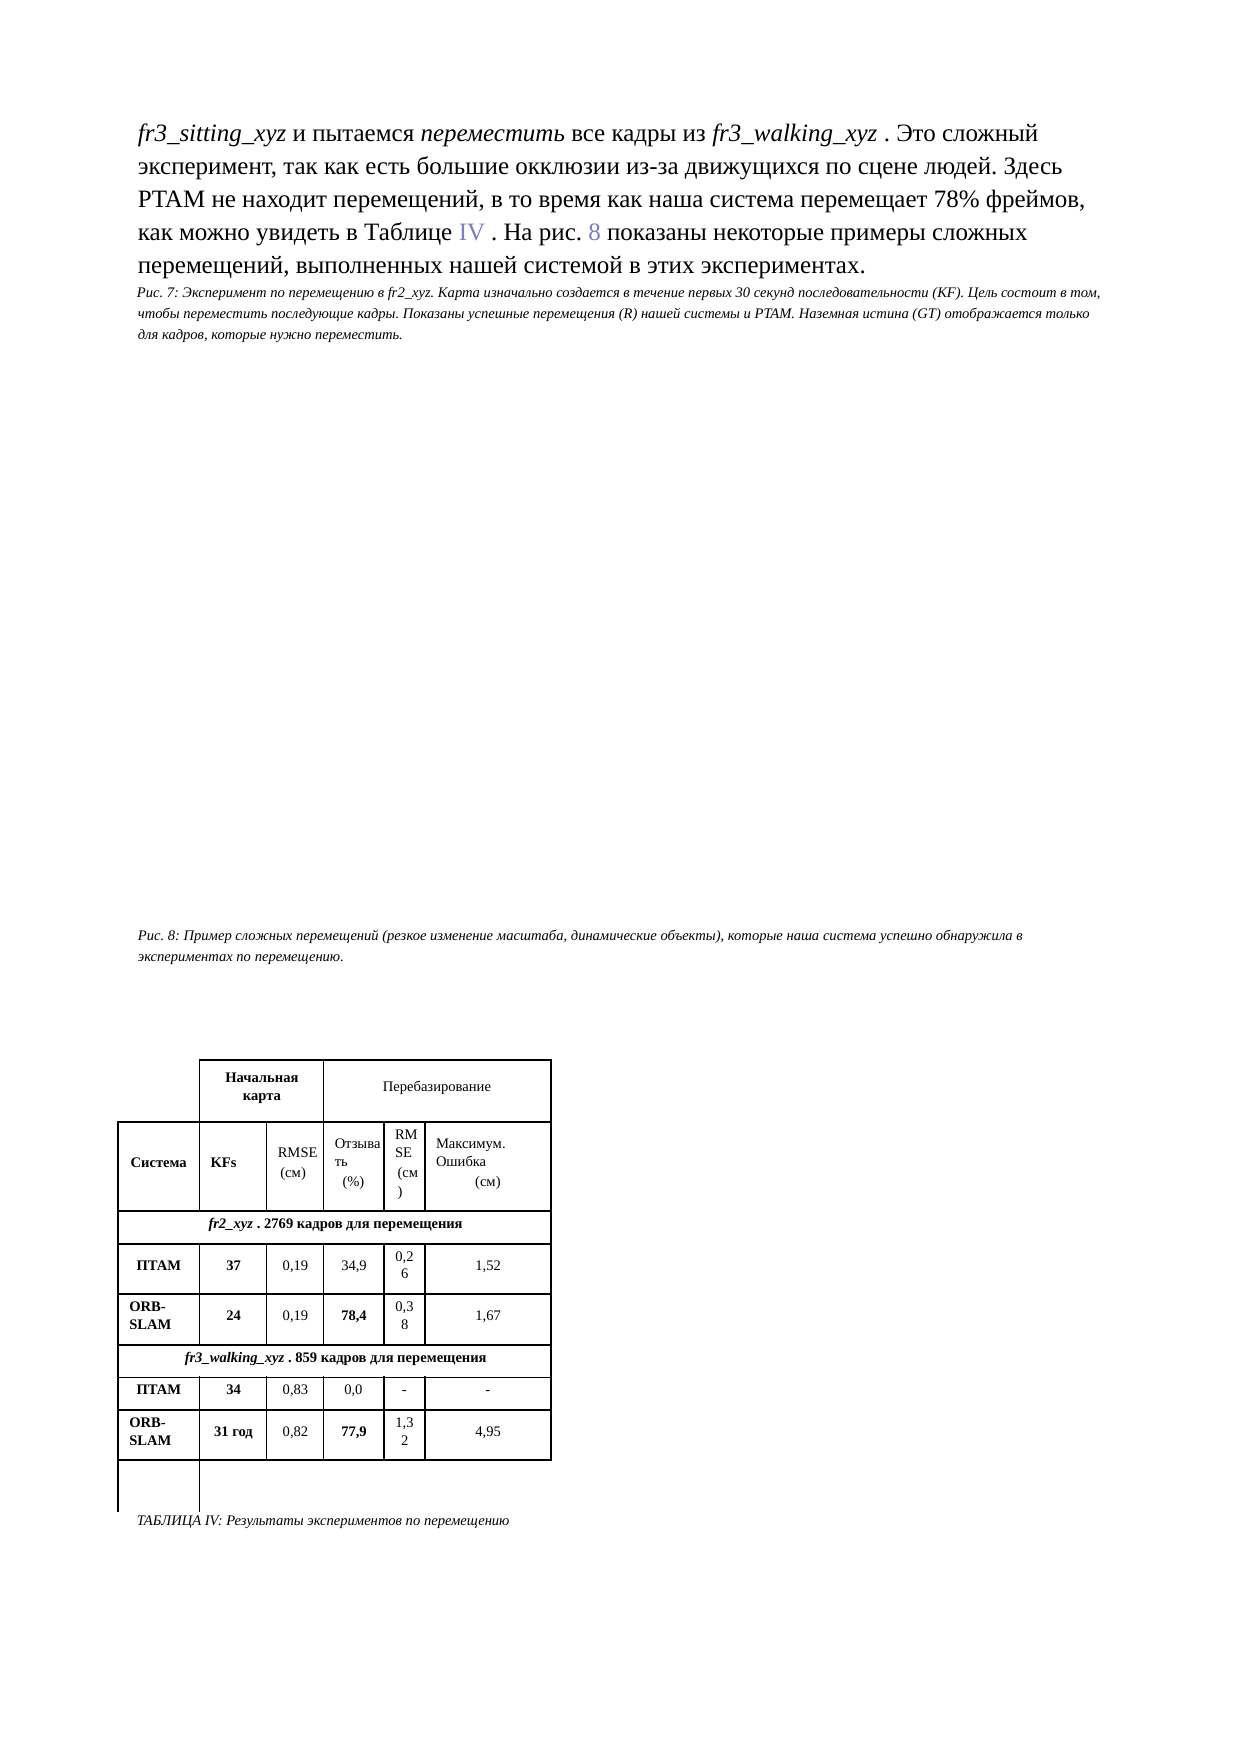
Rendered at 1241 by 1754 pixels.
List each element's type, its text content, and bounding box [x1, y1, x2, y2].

text fr3_sitting_xyz и пытаемся переместить все кадры из fr3_walking_xyz . Это сложный эксперимент, так как есть большие окклюзии из-за движущихся по сцене людей. Здесь PTAM не находит перемещений, в то время как наша система перемещает 78% фреймов, как можно увидеть в Таблице IV . На рис. 8 показаны некоторые примеры сложных перемещений, выполненных нашей системой в этих экспериментах. [137, 118, 1104, 279]
table_header Начальная карта [200, 1061, 323, 1121]
table_cell 0,38 [385, 1295, 424, 1344]
table_cell 34,9 [324, 1245, 383, 1293]
table_cell RMSE (см) [385, 1123, 424, 1210]
table_cell 1,52 [426, 1245, 550, 1293]
table_cell RMSE (см) [267, 1123, 323, 1210]
table_cell 1,32 [385, 1411, 424, 1459]
table_cell 0,19 [267, 1295, 323, 1344]
table_cell Максимум. Ошибка (см) [426, 1123, 550, 1210]
table_cell 0,19 [267, 1245, 323, 1293]
table_cell ПТАМ [119, 1378, 199, 1409]
table_cell 0,26 [385, 1245, 424, 1293]
table_cell 78,4 [324, 1295, 383, 1344]
table_cell - [385, 1378, 424, 1409]
table_cell 0,0 [324, 1378, 383, 1409]
table_cell Система [119, 1123, 199, 1210]
table_cell Отзывать (%) [324, 1123, 383, 1210]
table_cell 1,67 [426, 1295, 550, 1344]
table_cell ПТАМ [119, 1245, 199, 1293]
table_cell ORB-SLAM [119, 1411, 199, 1459]
text ТАБЛИЦА IV: Результаты экспериментов по перемещению [137, 1512, 1111, 1528]
table_cell 0,83 [267, 1378, 323, 1409]
table_cell 37 [200, 1245, 266, 1293]
text Рис. 8: Пример сложных перемещений (резкое изменение масштаба, динамические объекты), которые наша система успешно обнаружила в экспериментах по перемещению. [137, 600, 1111, 964]
table_cell fr3_walking_xyz . 859 кадров для перемещения [119, 1346, 550, 1376]
table_header [118, 1059, 199, 1121]
table_header Перебазирование [324, 1061, 550, 1121]
table_cell 31 год [200, 1411, 266, 1459]
table_cell ORB-SLAM [119, 1295, 199, 1344]
table_cell 0,82 [267, 1411, 323, 1459]
table_cell [119, 1461, 199, 1512]
table_cell fr2_xyz . 2769 кадров для перемещения [119, 1212, 550, 1243]
table_cell 77,9 [324, 1411, 383, 1459]
table_cell KFs [200, 1123, 266, 1210]
table_cell - [426, 1378, 550, 1409]
table_cell [200, 1461, 551, 1512]
table_cell 34 [200, 1378, 266, 1409]
table_cell 4,95 [426, 1411, 550, 1459]
text Рис. 7: Эксперимент по перемещению в fr2_xyz. Карта изначально создается в течение первых 30 секунд последовательности (KF). Цель состоит в том, чтобы переместить последующие кадры. Показаны успешные перемещения (R) нашей системы и PTAM. Наземная истина (GT) отображается только для кадров, которые нужно переместить. [137, 284, 1111, 342]
table_cell 24 [200, 1295, 266, 1344]
